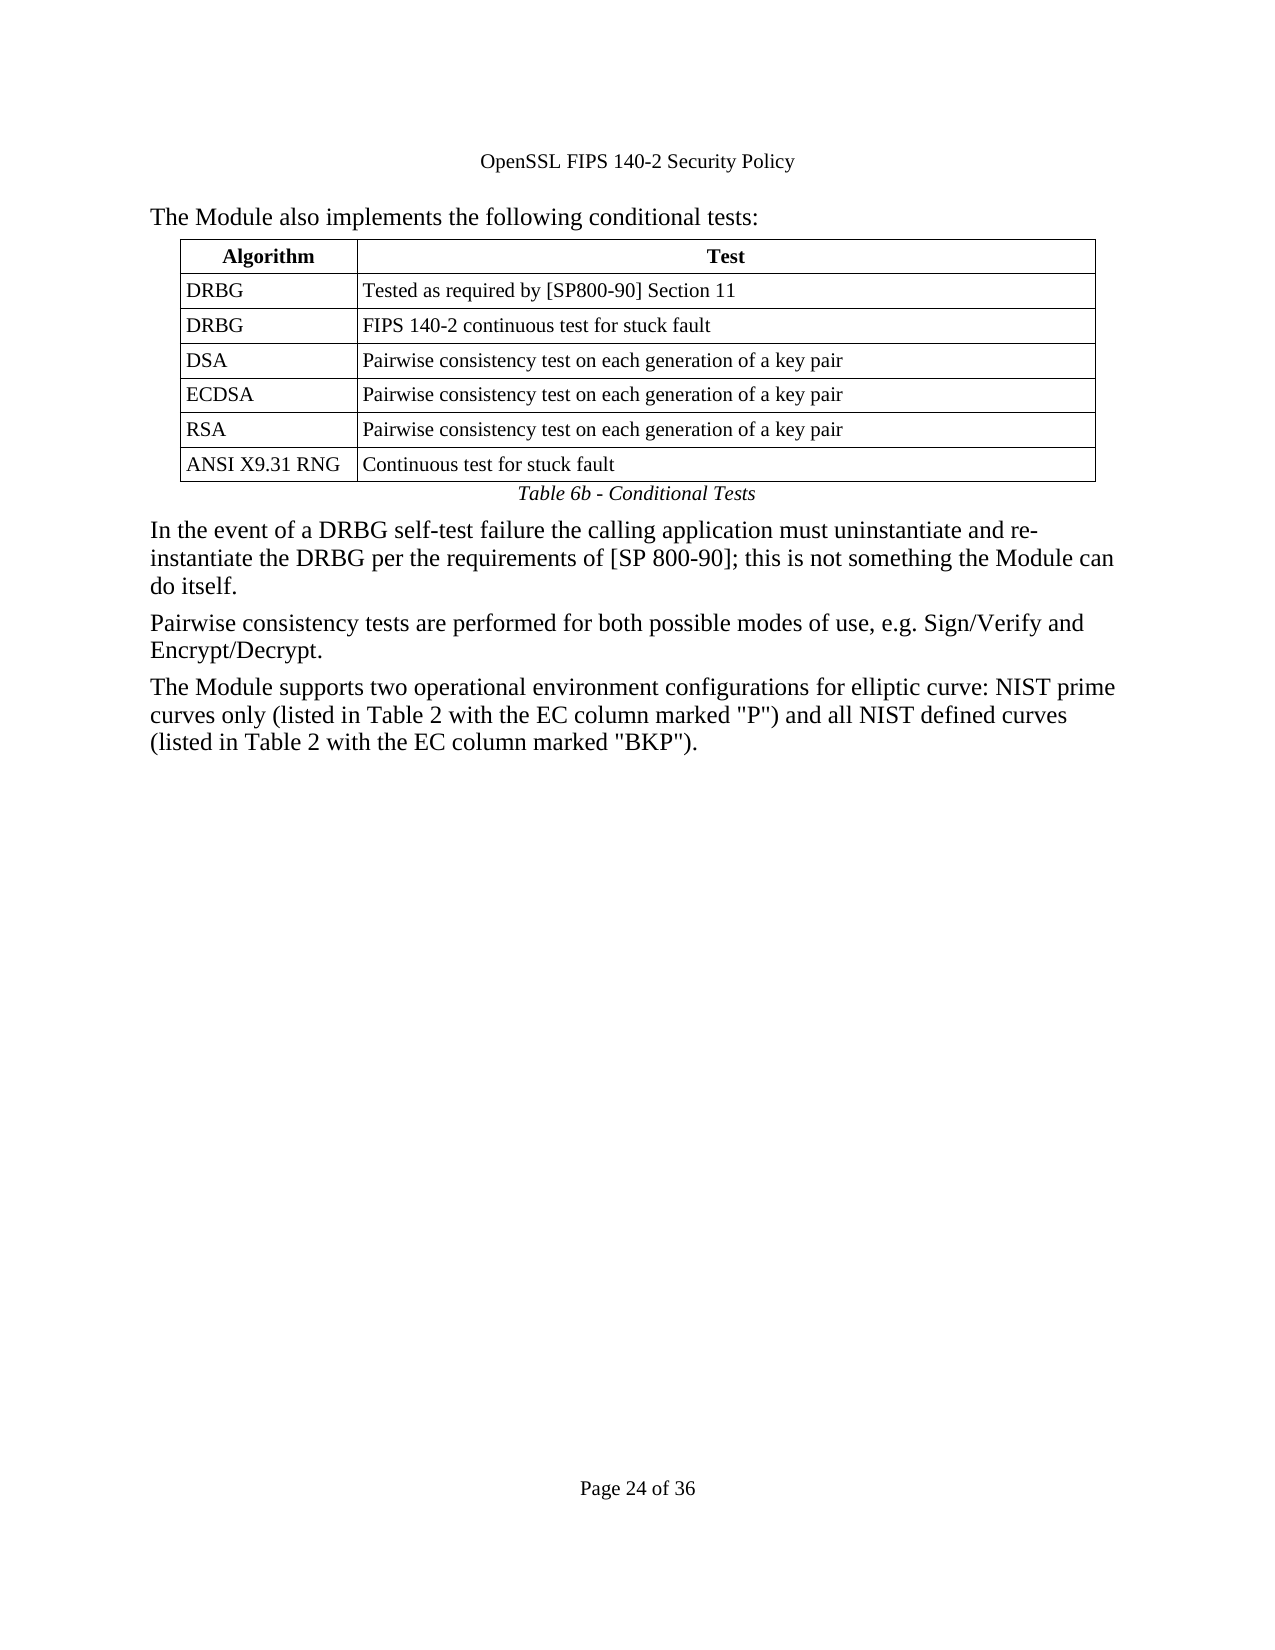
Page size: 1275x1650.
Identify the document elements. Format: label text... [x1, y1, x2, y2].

text The Module also implements the following conditional tests: [150, 203, 1125, 230]
table_cell DRBG [181, 274, 357, 308]
table_header Test [358, 240, 1095, 273]
table_cell ANSI X9.31 RNG [181, 448, 357, 481]
table_cell DRBG [181, 309, 357, 343]
text Table 6b - Conditional Tests [150, 482, 1125, 505]
text In the event of a DRBG self-test failure the calling application must uninstantiate and re-instantiate the DRBG per the requirements of [SP 800-90]; this is not something the Module can do itself. [150, 517, 1125, 600]
text Pairwise consistency tests are performed for both possible modes of use, e.g. Sign/Verify and Encrypt/Decrypt. [150, 609, 1125, 664]
text The Module supports two operational environment configurations for elliptic curve: NIST prime curves only (listed in Table 2 with the EC column marked "P") and all NIST defined curves (listed in Table 2 with the EC column marked "BKP"). [150, 673, 1125, 756]
table_cell ECDSA [181, 379, 357, 412]
table_cell Pairwise consistency test on each generation of a key pair [358, 344, 1095, 377]
table_cell RSA [181, 413, 357, 447]
table_cell Pairwise consistency test on each generation of a key pair [358, 413, 1095, 447]
table_cell DSA [181, 344, 357, 377]
table_cell Continuous test for stuck fault [358, 448, 1095, 481]
table_cell FIPS 140-2 continuous test for stuck fault [358, 309, 1095, 343]
table_header Algorithm [181, 240, 357, 273]
table_cell Tested as required by [SP800-90] Section 11 [358, 274, 1095, 308]
table_cell Pairwise consistency test on each generation of a key pair [358, 379, 1095, 412]
